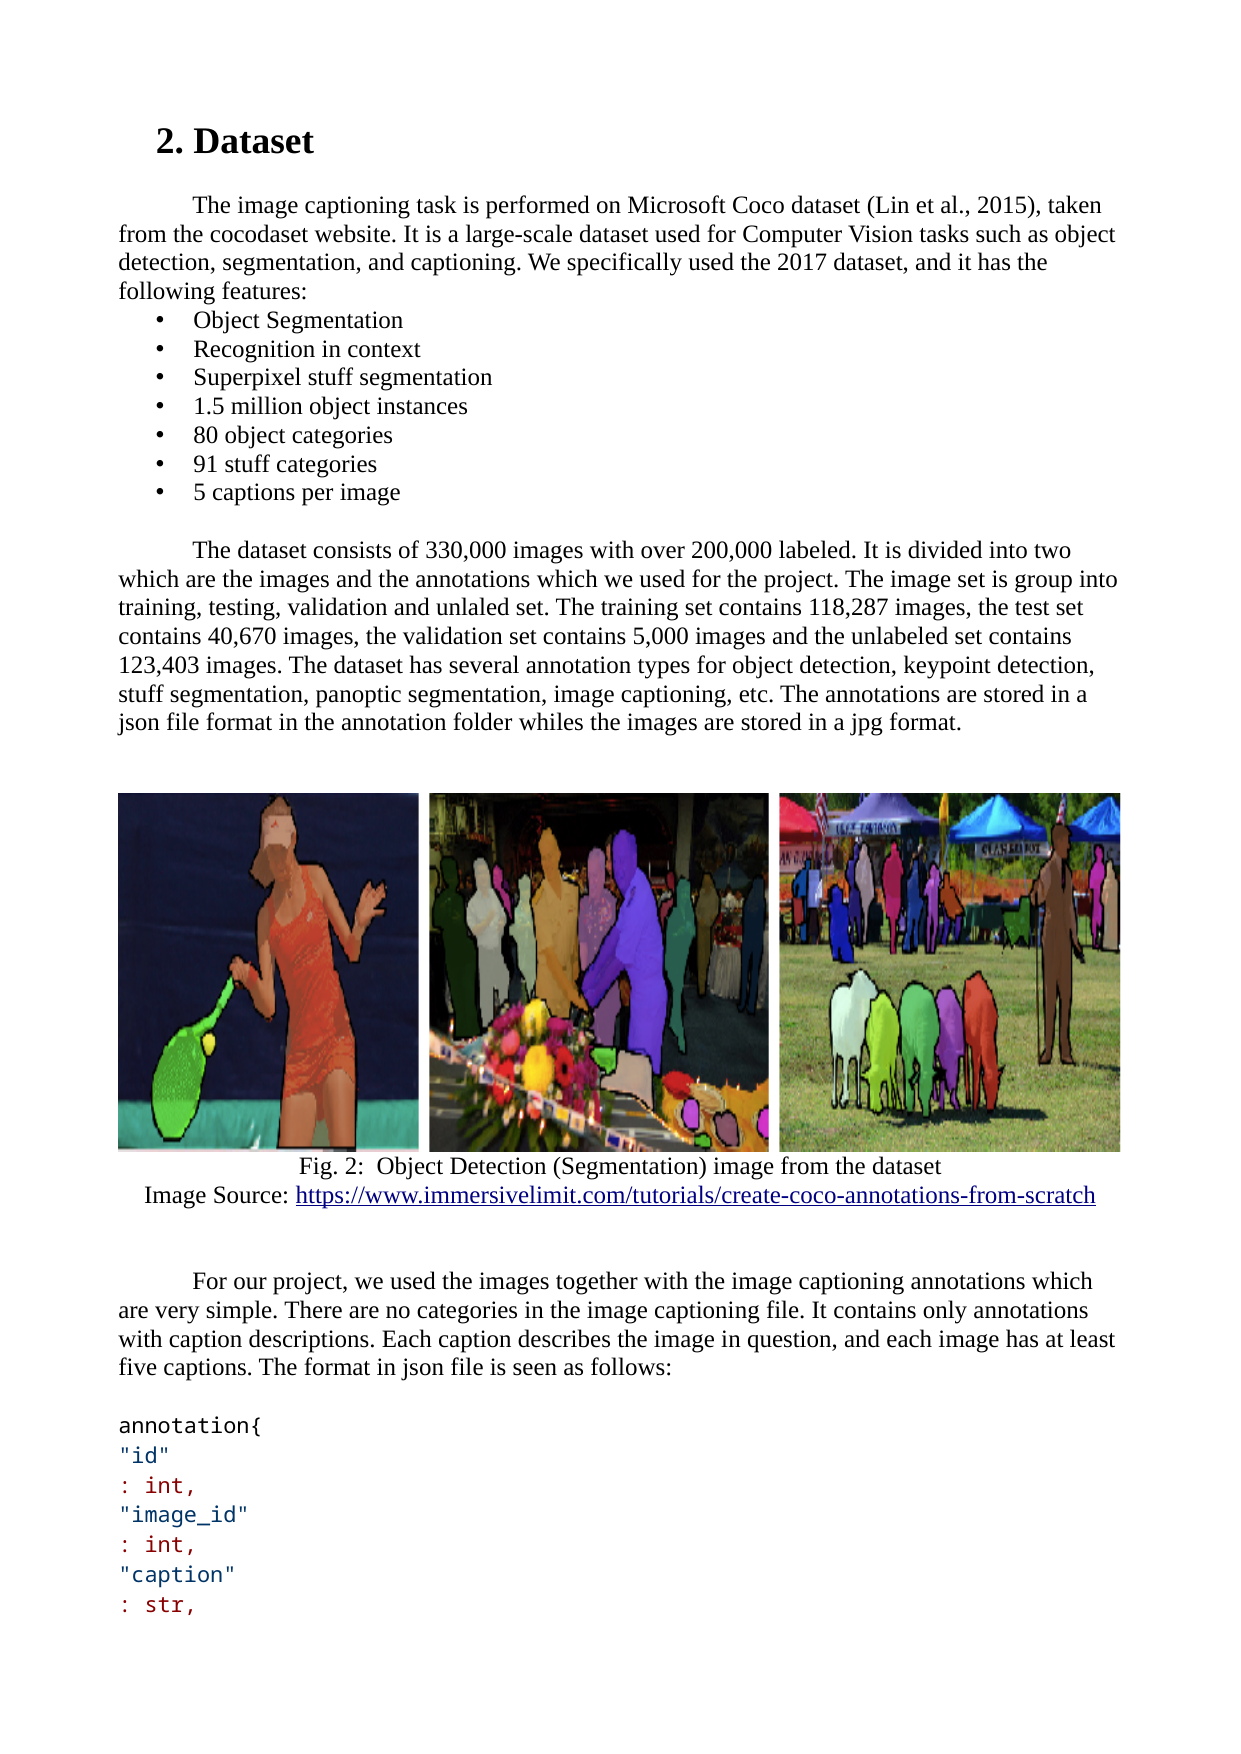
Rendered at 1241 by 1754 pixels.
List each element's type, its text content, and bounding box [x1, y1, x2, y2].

picture [118, 793, 1123, 1152]
text The image captioning task is performed on Microsoft Coco dataset (Lin et al., 2015), taken from the cocodaset website. It is a large-scale dataset used for Computer Vision tasks such as object detection, segmentation, and captioning. We specifically used the 2017 dataset, and it has the following features: [118, 190, 1122, 305]
text "caption" [118, 1559, 1122, 1589]
list 80 object categories [156, 420, 1122, 449]
text Image Source: https://www.immersivelimit.com/tutorials/create-coco-annotations-from-scratch [118, 1180, 1122, 1209]
text For our project, we used the images together with the image captioning annotations which are very simple. There are no categories in the image captioning file. It contains only annotations with caption descriptions. Each caption describes the image in question, and each image has at least five captions. The format in json file is seen as follows: [118, 1266, 1122, 1381]
text "image_id" [118, 1499, 1122, 1529]
list 1.5 million object instances [156, 391, 1122, 420]
list 5 captions per image [156, 477, 1122, 506]
text Fig. 2: Object Detection (Segmentation) image from the dataset [118, 1152, 1122, 1180]
text "id" [118, 1440, 1122, 1469]
text The dataset consists of 330,000 images with over 200,000 labeled. It is divided into two which are the images and the annotations which we used for the project. The image set is group into training, testing, validation and unlaled set. The training set contains 118,287 images, the test set contains 40,670 images, the validation set contains 5,000 images and the unlabeled set contains 123,403 images. The dataset has several annotation types for object detection, keypoint detection, stuff segmentation, panoptic segmentation, image captioning, etc. The annotations are stored in a json file format in the annotation folder whiles the images are stored in a jpg format. [118, 535, 1122, 736]
list Object Segmentation [156, 305, 1122, 334]
list Recognition in context [156, 334, 1122, 362]
text : str, [118, 1589, 1122, 1618]
list Superpixel stuff segmentation [156, 362, 1122, 391]
list 91 stuff categories [156, 449, 1122, 477]
text : int, [118, 1469, 1122, 1499]
list Dataset [156, 118, 1122, 161]
text : int, [118, 1529, 1122, 1559]
text annotation{ [118, 1410, 1122, 1440]
